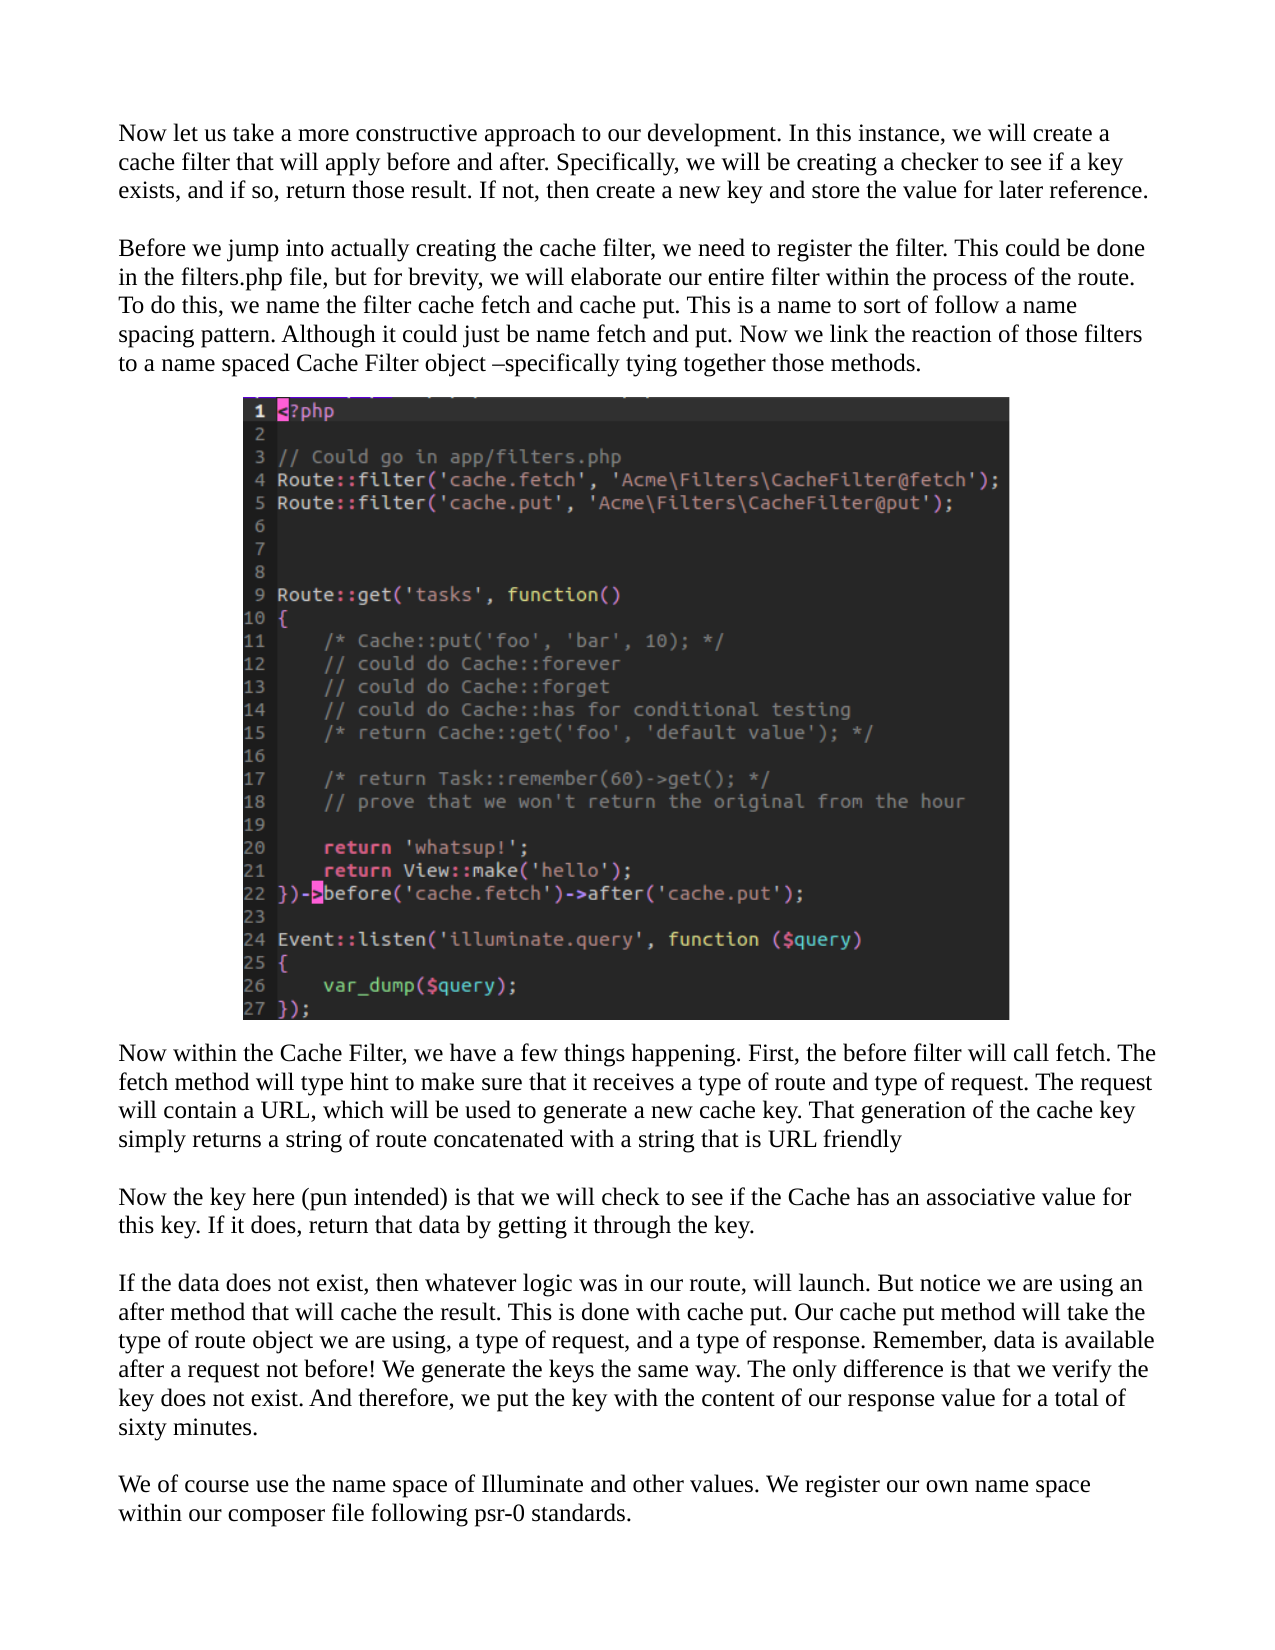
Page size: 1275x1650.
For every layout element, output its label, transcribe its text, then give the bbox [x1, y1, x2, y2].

text We of course use the name space of Illuminate and other values. We register our own name space within our composer file following psr-0 standards. [118, 1469, 1157, 1527]
text Now within the Cache Filter, we have a few things happening. First, the before filter will call fetch. The fetch method will type hint to make sure that it receives a type of route and type of request. The request will contain a URL, which will be used to generate a new cache key. That generation of the cache key simply returns a string of route concatenated with a string that is URL friendly [118, 1038, 1157, 1153]
text If the data does not exist, then whatever logic was in our route, will launch. But notice we are using an after method that will cache the result. This is done with cache put. Our cache put method will take the type of route object we are using, a type of request, and a type of response. Remember, data is available after a request not before! We generate the keys the same way. The only difference is that we verify the key does not exist. And therefore, we put the key with the content of our response value for a total of sixty minutes. [118, 1268, 1157, 1441]
text Now the key here (pun intended) is that we will check to see if the Cache has an associative value for this key. If it does, return that data by getting it through the key. [118, 1182, 1157, 1239]
picture [243, 397, 1010, 1020]
text Before we jump into actually creating the cache filter, we need to register the filter. This could be done in the filters.php file, but for brevity, we will elaborate our entire filter within the process of the route. To do this, we name the filter cache fetch and cache put. This is a name to sort of follow a name spacing pattern. Although it could just be name fetch and put. Now we link the reaction of those filters to a name spaced Cache Filter object –specifically tying together those methods. [118, 233, 1157, 377]
text Now let us take a more constructive approach to our development. In this instance, we will create a cache filter that will apply before and after. Specifically, we will be creating a checker to see if a key exists, and if so, return those result. If not, then create a new key and store the value for later reference. [118, 118, 1157, 204]
